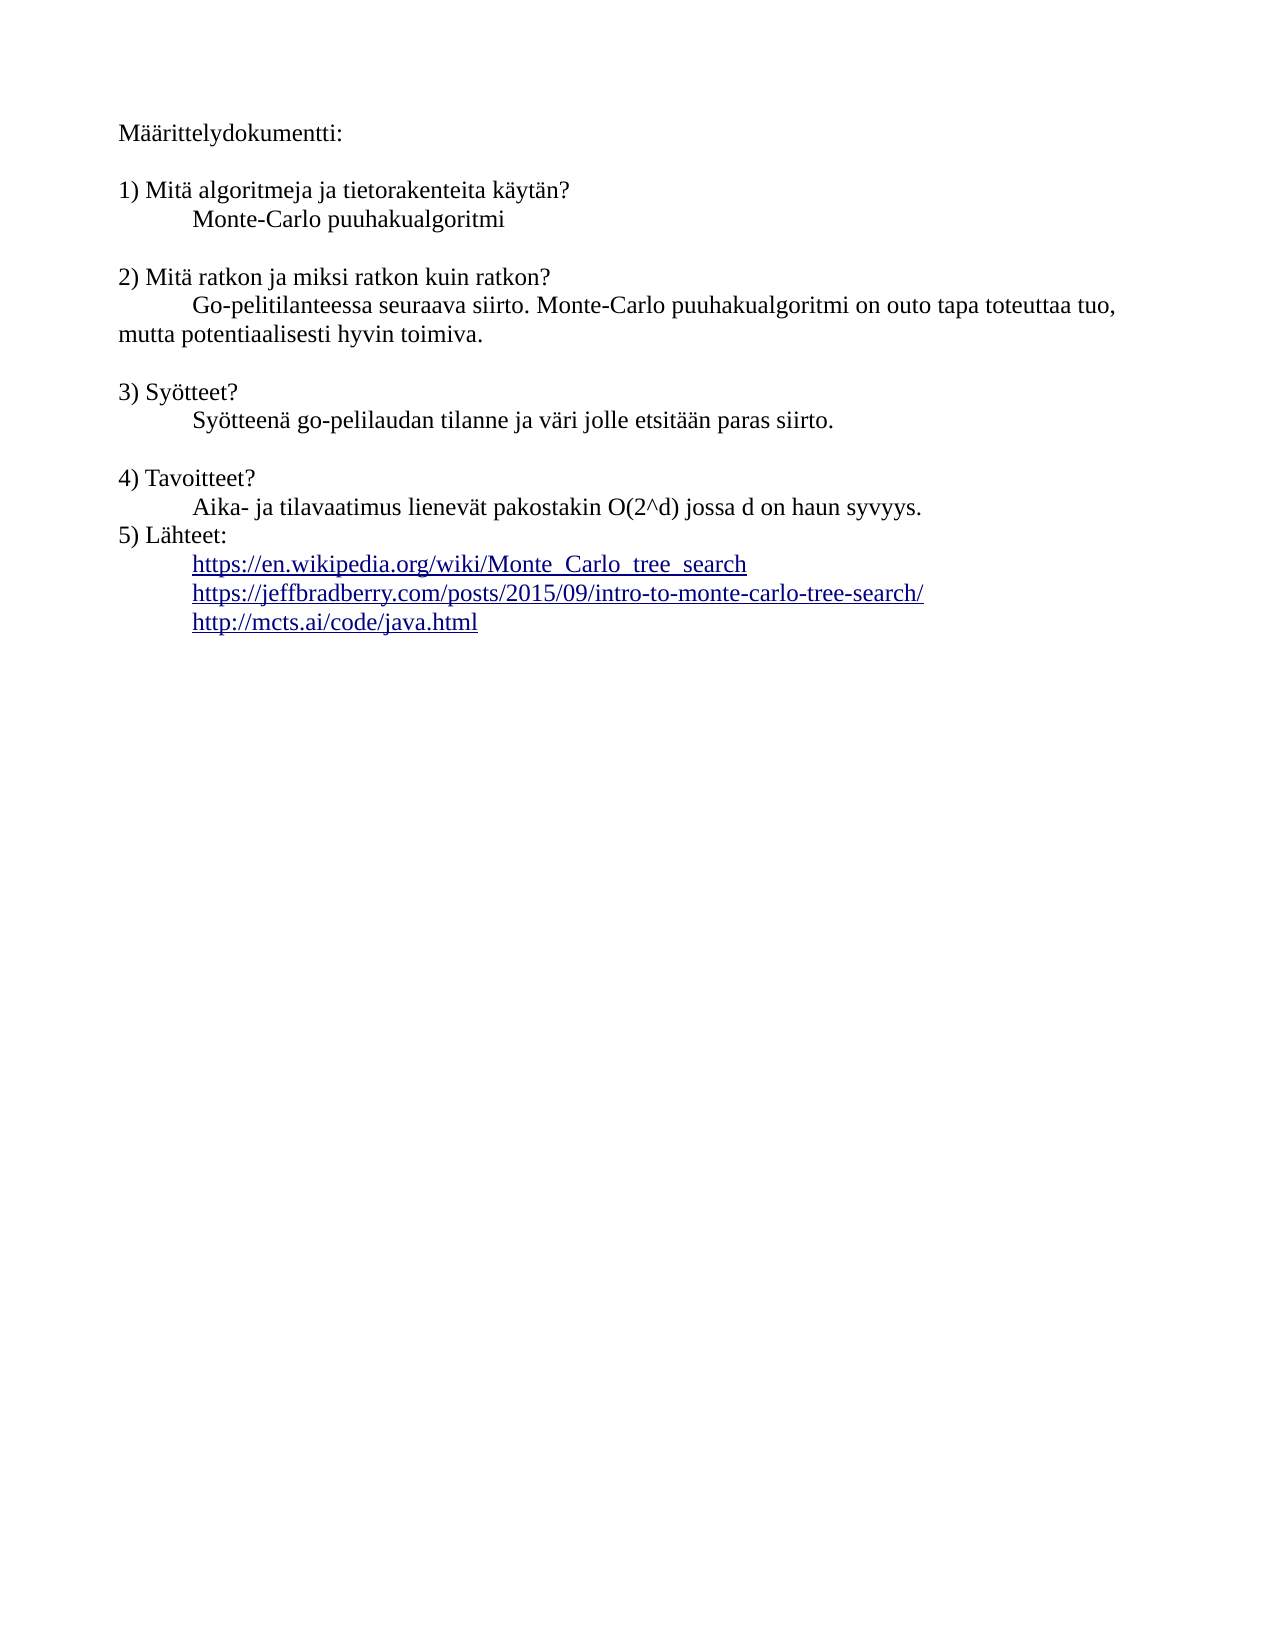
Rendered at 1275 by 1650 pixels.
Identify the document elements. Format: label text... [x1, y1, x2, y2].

text Määrittelydokumentti: [118, 118, 1157, 176]
text http://mcts.ai/code/java.html [118, 607, 1157, 636]
text Syötteenä go-pelilaudan tilanne ja väri jolle etsitään paras siirto. 4) Tavoitteet? Aika- ja tilavaatimus lienevät pakostakin O(2^d) jossa d on haun syvyys. [118, 406, 1157, 521]
text https://jeffbradberry.com/posts/2015/09/intro-to-monte-carlo-tree-search/ [118, 578, 1157, 607]
text 5) Lähteet: https://en.wikipedia.org/wiki/Monte_Carlo_tree_search [118, 521, 1157, 578]
text 1) Mitä algoritmeja ja tietorakenteita käytän? Monte-Carlo puuhakualgoritmi 2) Mitä ratkon ja miksi ratkon kuin ratkon? Go-pelitilanteessa seuraava siirto. Monte-Carlo puuhakualgoritmi on outo tapa toteuttaa tuo, mutta potentiaalisesti hyvin toimiva. 3) Syötteet? [118, 176, 1157, 406]
